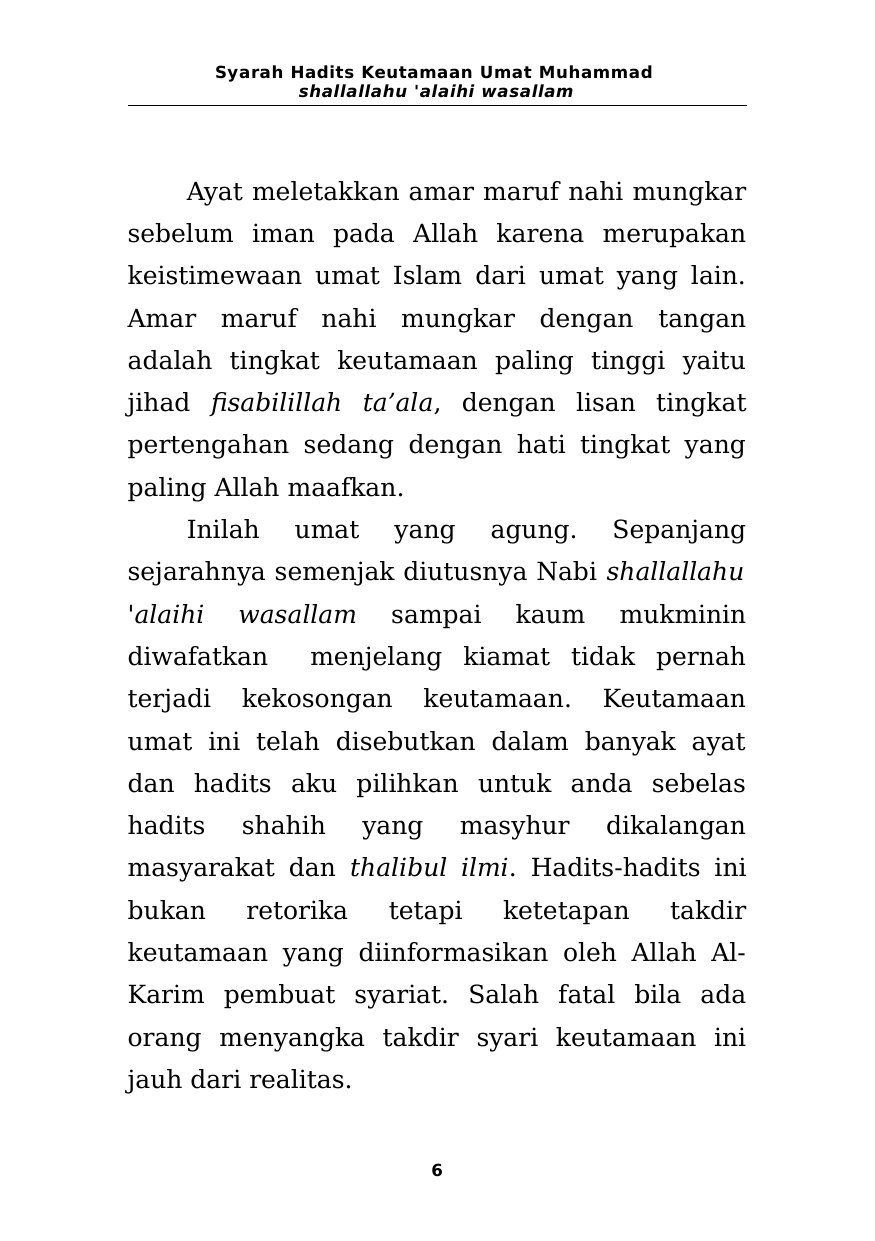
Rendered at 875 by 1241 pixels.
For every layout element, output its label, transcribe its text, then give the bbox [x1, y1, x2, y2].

text Ayat meletakkan amar maruf nahi mungkar sebelum iman pada Allah karena merupakan keistimewaan umat Islam dari umat yang lain. Amar maruf nahi mungkar dengan tangan adalah tingkat keutamaan paling tinggi yaitu jihad fisabilillah ta’ala, dengan lisan tingkat pertengahan sedang dengan hati tingkat yang paling Allah maafkan. [127, 177, 747, 502]
text Inilah umat yang agung. Sepanjang sejarahnya semenjak diutusnya Nabi shallallahu 'alaihi wasallam sampai kaum mukminin diwafatkan menjelang kiamat tidak pernah terjadi kekosongan keutamaan. Keutamaan umat ini telah disebutkan dalam banyak ayat dan hadits aku pilihkan untuk anda sebelas hadits shahih yang masyhur dikalangan masyarakat dan thalibul ilmi. Hadits-hadits ini bukan retorika tetapi ketetapan takdir keutamaan yang diinformasikan oleh Allah Al-Karim pembuat syariat. Salah fatal bila ada orang menyangka takdir syari keutamaan ini jauh dari realitas. [127, 515, 747, 1094]
